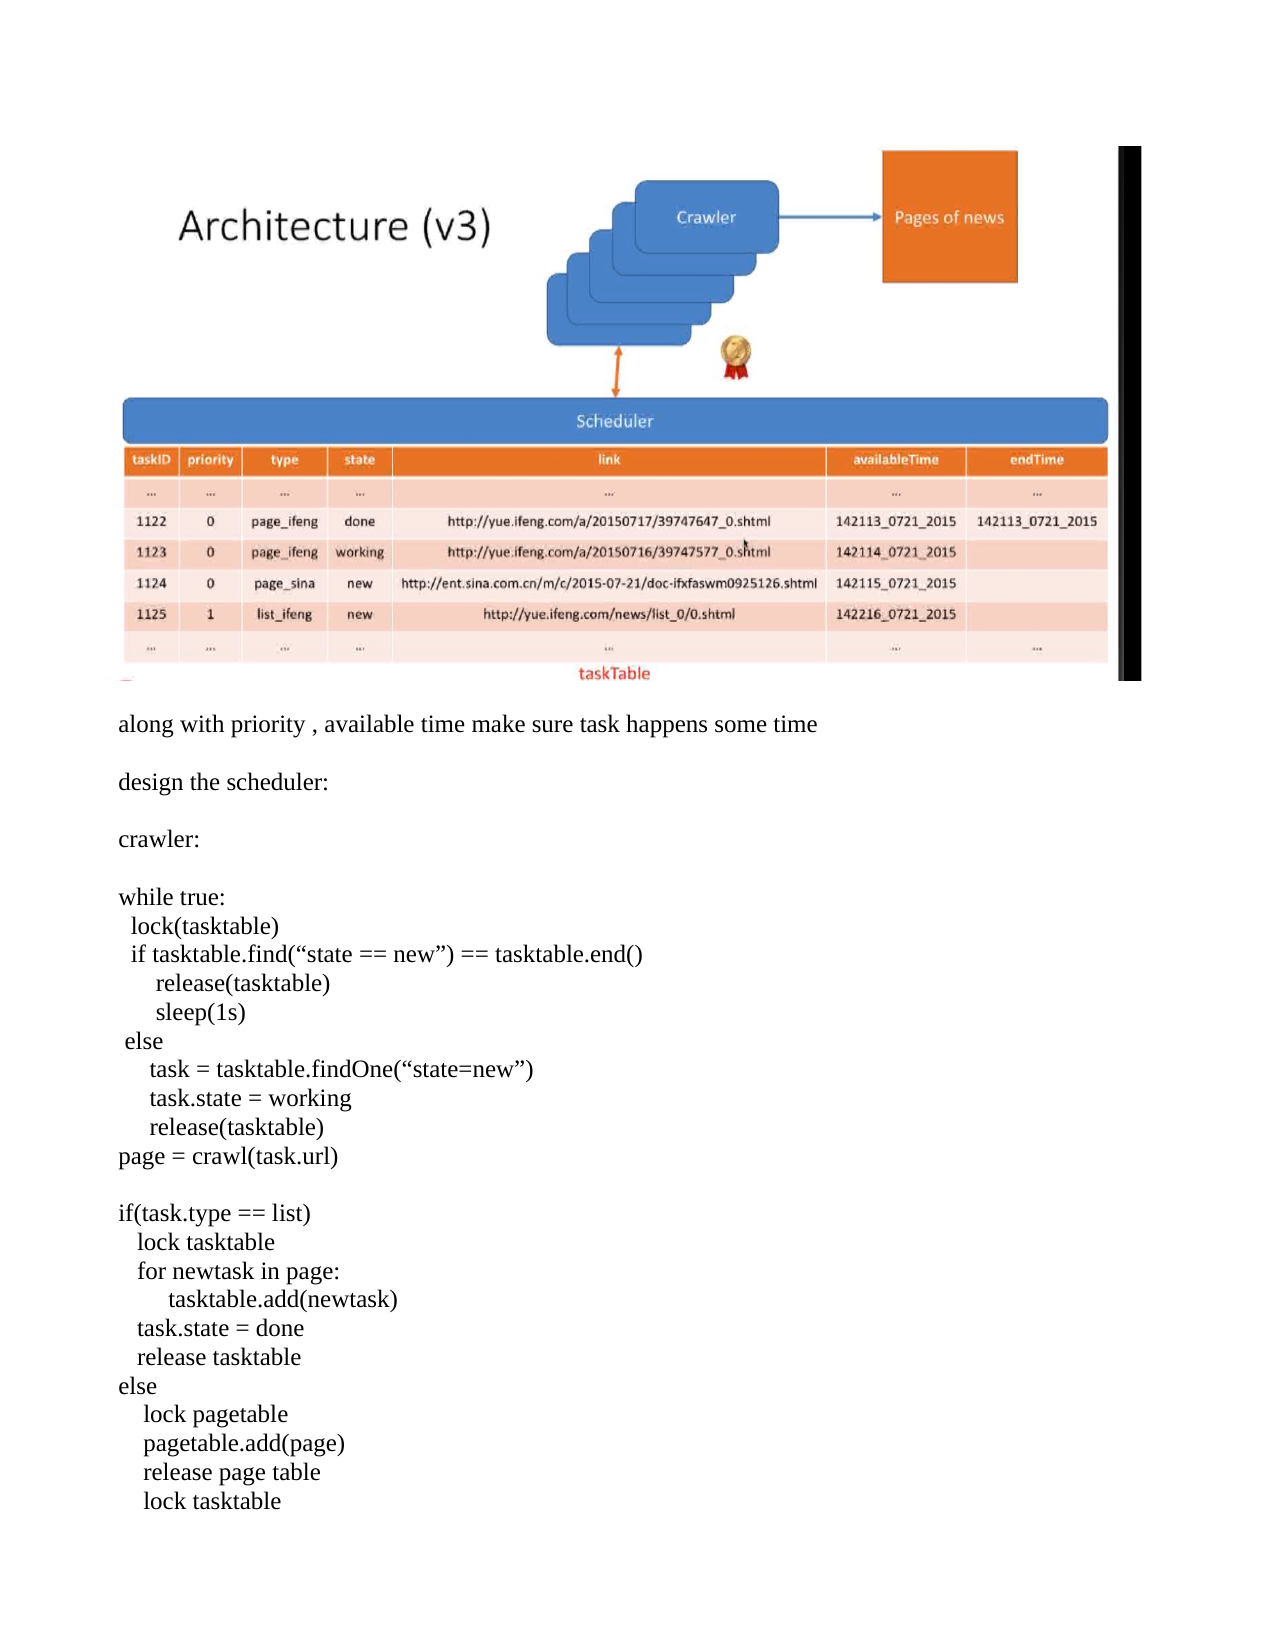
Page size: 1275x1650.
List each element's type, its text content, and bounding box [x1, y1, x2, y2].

text page = crawl(task.url) [118, 1141, 1157, 1169]
text release tasktable [118, 1342, 1157, 1371]
text design the scheduler: [118, 767, 1157, 796]
text release(tasktable) [118, 968, 1157, 997]
text along with priority , available time make sure task happens some time [118, 709, 1157, 738]
text for newtask in page: [118, 1256, 1157, 1284]
text else [118, 1026, 1157, 1054]
text lock tasktable [118, 1227, 1157, 1256]
text pagetable.add(page) [118, 1428, 1157, 1457]
text lock tasktable [118, 1486, 1157, 1514]
text release page table [118, 1457, 1157, 1486]
text if(task.type == list) [118, 1198, 1157, 1227]
text task.state = done [118, 1313, 1157, 1342]
text release(tasktable) [118, 1112, 1157, 1141]
text sleep(1s) [118, 997, 1157, 1026]
text task.state = working [118, 1083, 1157, 1112]
text tasktable.add(newtask) [118, 1284, 1157, 1313]
text crawler: [118, 824, 1157, 853]
picture [102, 146, 1142, 681]
text lock(tasktable) [118, 911, 1157, 939]
text while true: [118, 882, 1157, 911]
text if tasktable.find(“state == new”) == tasktable.end() [118, 939, 1157, 968]
text else [118, 1371, 1157, 1399]
text task = tasktable.findOne(“state=new”) [118, 1054, 1157, 1083]
text lock pagetable [118, 1399, 1157, 1428]
